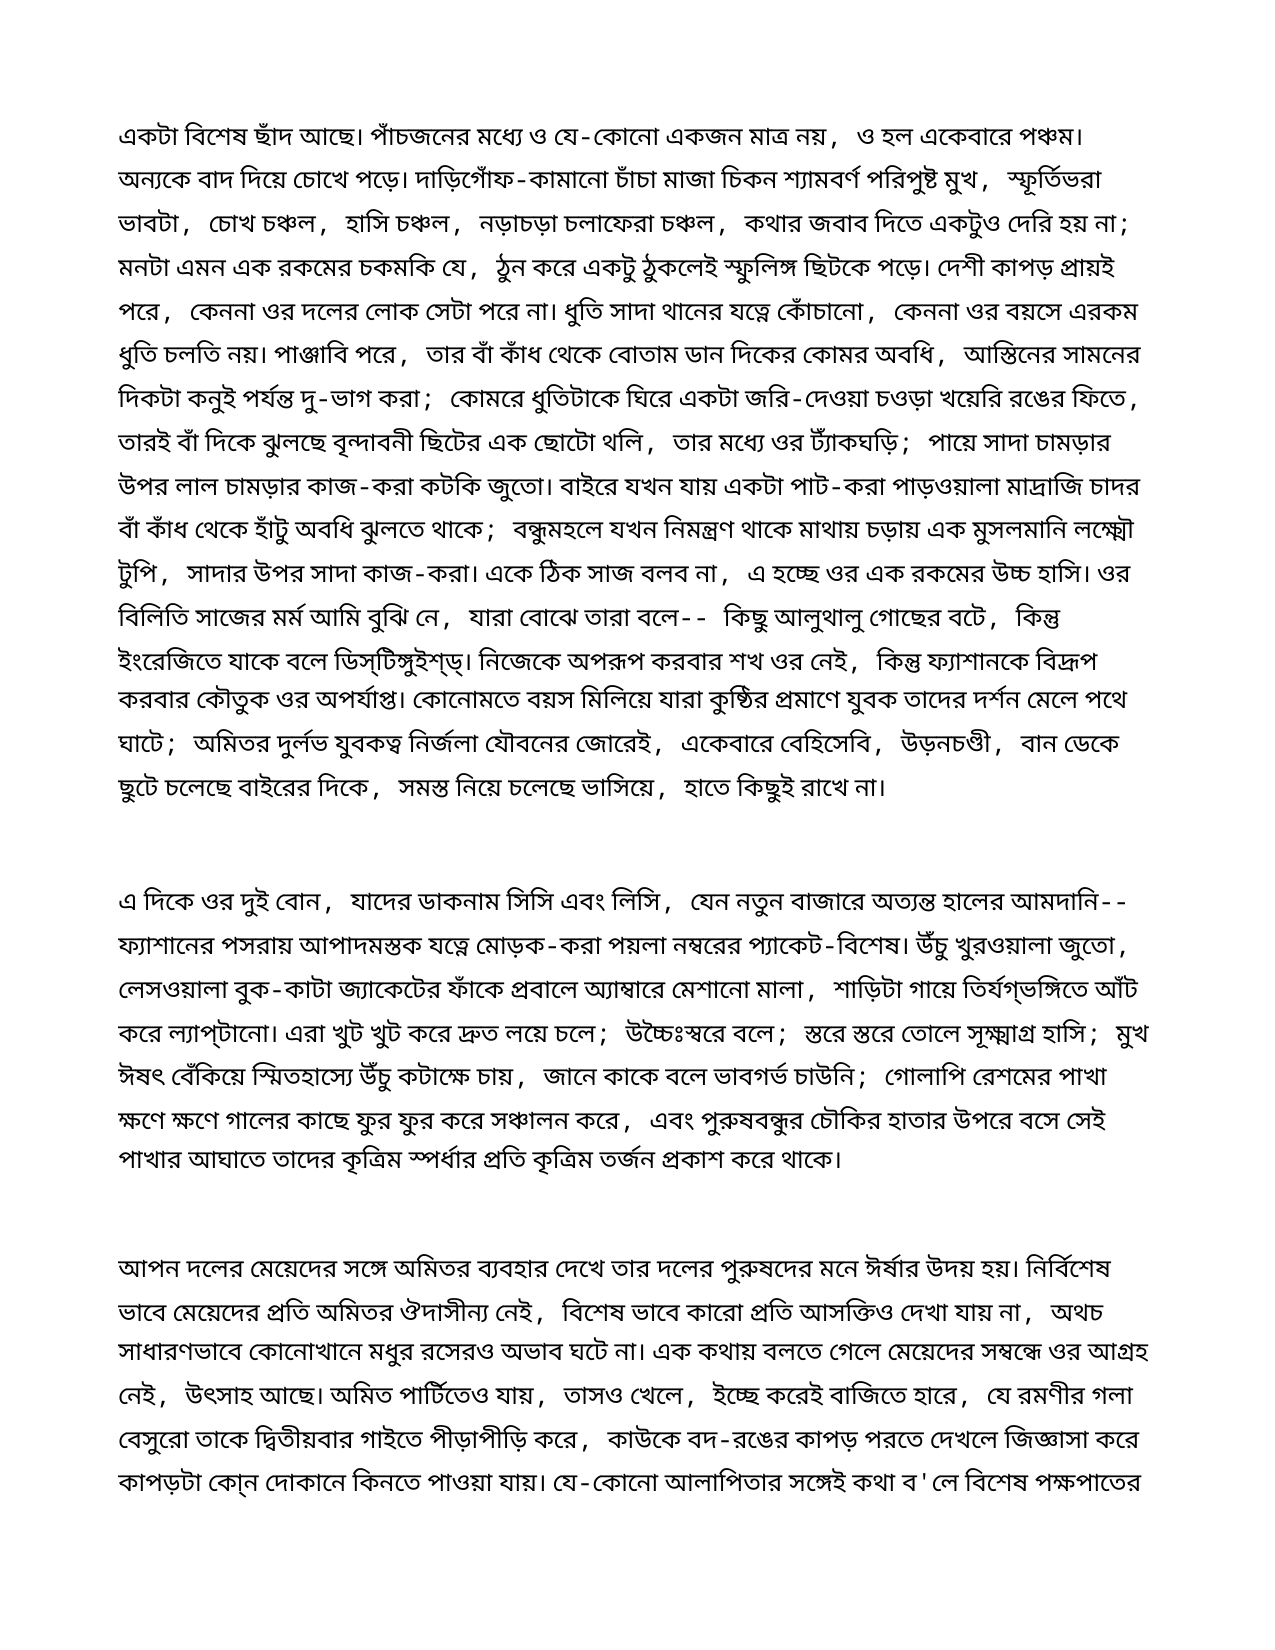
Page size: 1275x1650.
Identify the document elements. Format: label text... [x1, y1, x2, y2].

text একটা বিশেষ ছাঁদ আছে। পাঁচজনের মধ্যে ও যে-কোনো একজন মাত্র নয়, ও হল একেবারে পঞ্চম। অন্যকে বাদ দিয়ে চোখে পড়ে। দাড়িগোঁফ-কামানো চাঁচা মাজা চিকন শ্যামবর্ণ পরিপুষ্ট মুখ, স্ফূর্তিভরা ভাবটা, চোখ চঞ্চল, হাসি চঞ্চল, নড়াচড়া চলাফেরা চঞ্চল, কথার জবাব দিতে একটুও দেরি হয় না; মনটা এমন এক রকমের চকমকি যে, ঠুন করে একটু ঠুকলেই স্ফুলিঙ্গ ছিটকে পড়ে। দেশী কাপড় প্রায়ই পরে, কেননা ওর দলের লোক সেটা পরে না। ধুতি সাদা থানের যত্নে কোঁচানো, কেননা ওর বয়সে এরকম ধুতি চলতি নয়। পাঞ্জাবি পরে, তার বাঁ কাঁধ থেকে বোতাম ডান দিকের কোমর অবধি, আস্তিনের সামনের দিকটা কনুই পর্যন্ত দু-ভাগ করা; কোমরে ধুতিটাকে ঘিরে একটা জরি-দেওয়া চওড়া খয়েরি রঙের ফিতে, তারই বাঁ দিকে ঝুলছে বৃন্দাবনী ছিটের এক ছোটো থলি, তার মধ্যে ওর ট্যাঁকঘড়ি; পায়ে সাদা চামড়ার উপর লাল চামড়ার কাজ-করা কটকি জুতো। বাইরে যখন যায় একটা পাট-করা পাড়ওয়ালা মাদ্রাজি চাদর বাঁ কাঁধ থেকে হাঁটু অবধি ঝুলতে থাকে; বন্ধুমহলে যখন নিমন্ত্রণ থাকে মাথায় চড়ায় এক মুসলমানি লক্ষ্মৌ টুপি, সাদার উপর সাদা কাজ-করা। একে ঠিক সাজ বলব না, এ হচ্ছে ওর এক রকমের উচ্চ হাসি। ওর বিলিতি সাজের মর্ম আমি বুঝি নে, যারা বোঝে তারা বলে-- কিছু আলুথালু গোছের বটে, কিন্তু ইংরেজিতে যাকে বলে ডিস্‌টিঙ্গুইশ্‌ড্‌। নিজেকে অপরূপ করবার শখ ওর নেই, কিন্তু ফ্যাশানকে বিদ্রূপ করবার কৌতুক ওর অপর্যাপ্ত। কোনোমতে বয়স মিলিয়ে যারা কুষ্ঠির প্রমাণে যুবক তাদের দর্শন মেলে পথে ঘাটে; অমিতর দুর্লভ যুবকত্ব নির্জলা যৌবনের জোরেই, একেবারে বেহিসেবি, উড়নচণ্ডী, বান ডেকে ছুটে চলেছে বাইরের দিকে, সমস্ত নিয়ে চলেছে ভাসিয়ে, হাতে কিছুই রাখে না। [118, 118, 1157, 807]
text আপন দলের মেয়েদের সঙ্গে অমিতর ব্যবহার দেখে তার দলের পুরুষদের মনে ঈর্ষার উদয় হয়। নির্বিশেষ ভাবে মেয়েদের প্রতি অমিতর ঔদাসীন্য নেই, বিশেষ ভাবে কারো প্রতি আসক্তিও দেখা যায় না, অথচ সাধারণভাবে কোনোখানে মধুর রসেরও অভাব ঘটে না। এক কথায় বলতে গেলে মেয়েদের সম্বন্ধে ওর আগ্রহ নেই, উৎসাহ আছে। অমিত পার্টিতেও যায়, তাসও খেলে, ইচ্ছে করেই বাজিতে হারে, যে রমণীর গলা বেসুরো তাকে দ্বিতীয়বার গাইতে পীড়াপীড়ি করে, কাউকে বদ-রঙের কাপড় পরতে দেখলে জিজ্ঞাসা করে কাপড়টা কো্‌ন দোকানে কিনতে পাওয়া যায়। যে-কোনো আলাপিতার সঙ্গেই কথা ব'লে বিশেষ পক্ষপাতের [118, 1255, 1157, 1502]
text এ দিকে ওর দুই বোন, যাদের ডাকনাম সিসি এবং লিসি, যেন নতুন বাজারে অত্যন্ত হালের আমদানি-- ফ্যাশানের পসরায় আপাদমস্তক যত্নে মোড়ক-করা পয়লা নম্বরের প্যাকেট-বিশেষ। উঁচু খুরওয়ালা জুতো, লেসওয়ালা বুক-কাটা জ্যাকেটের ফাঁকে প্রবালে অ্যাম্বারে মেশানো মালা, শাড়িটা গায়ে তির্যগ্‌ভঙ্গিতে আঁট করে ল্যাপ্‌টানো। এরা খুট খুট করে দ্রুত লয়ে চলে; উচ্চৈঃস্বরে বলে; স্তরে স্তরে তোলে সূক্ষ্মাগ্র হাসি; মুখ ঈষৎ বেঁকিয়ে স্মিতহাস্যে উঁচু কটাক্ষে চায়, জানে কাকে বলে ভাবগর্ভ চাউনি; গোলাপি রেশমের পাখা ক্ষণে ক্ষণে গালের কাছে ফুর ফুর করে সঞ্চালন করে, এবং পুরুষবন্ধুর চৌকির হাতার উপরে বসে সেই পাখার আঘাতে তাদের কৃত্রিম স্পর্ধার প্রতি কৃত্রিম তর্জন প্রকাশ করে থাকে। [118, 884, 1157, 1179]
